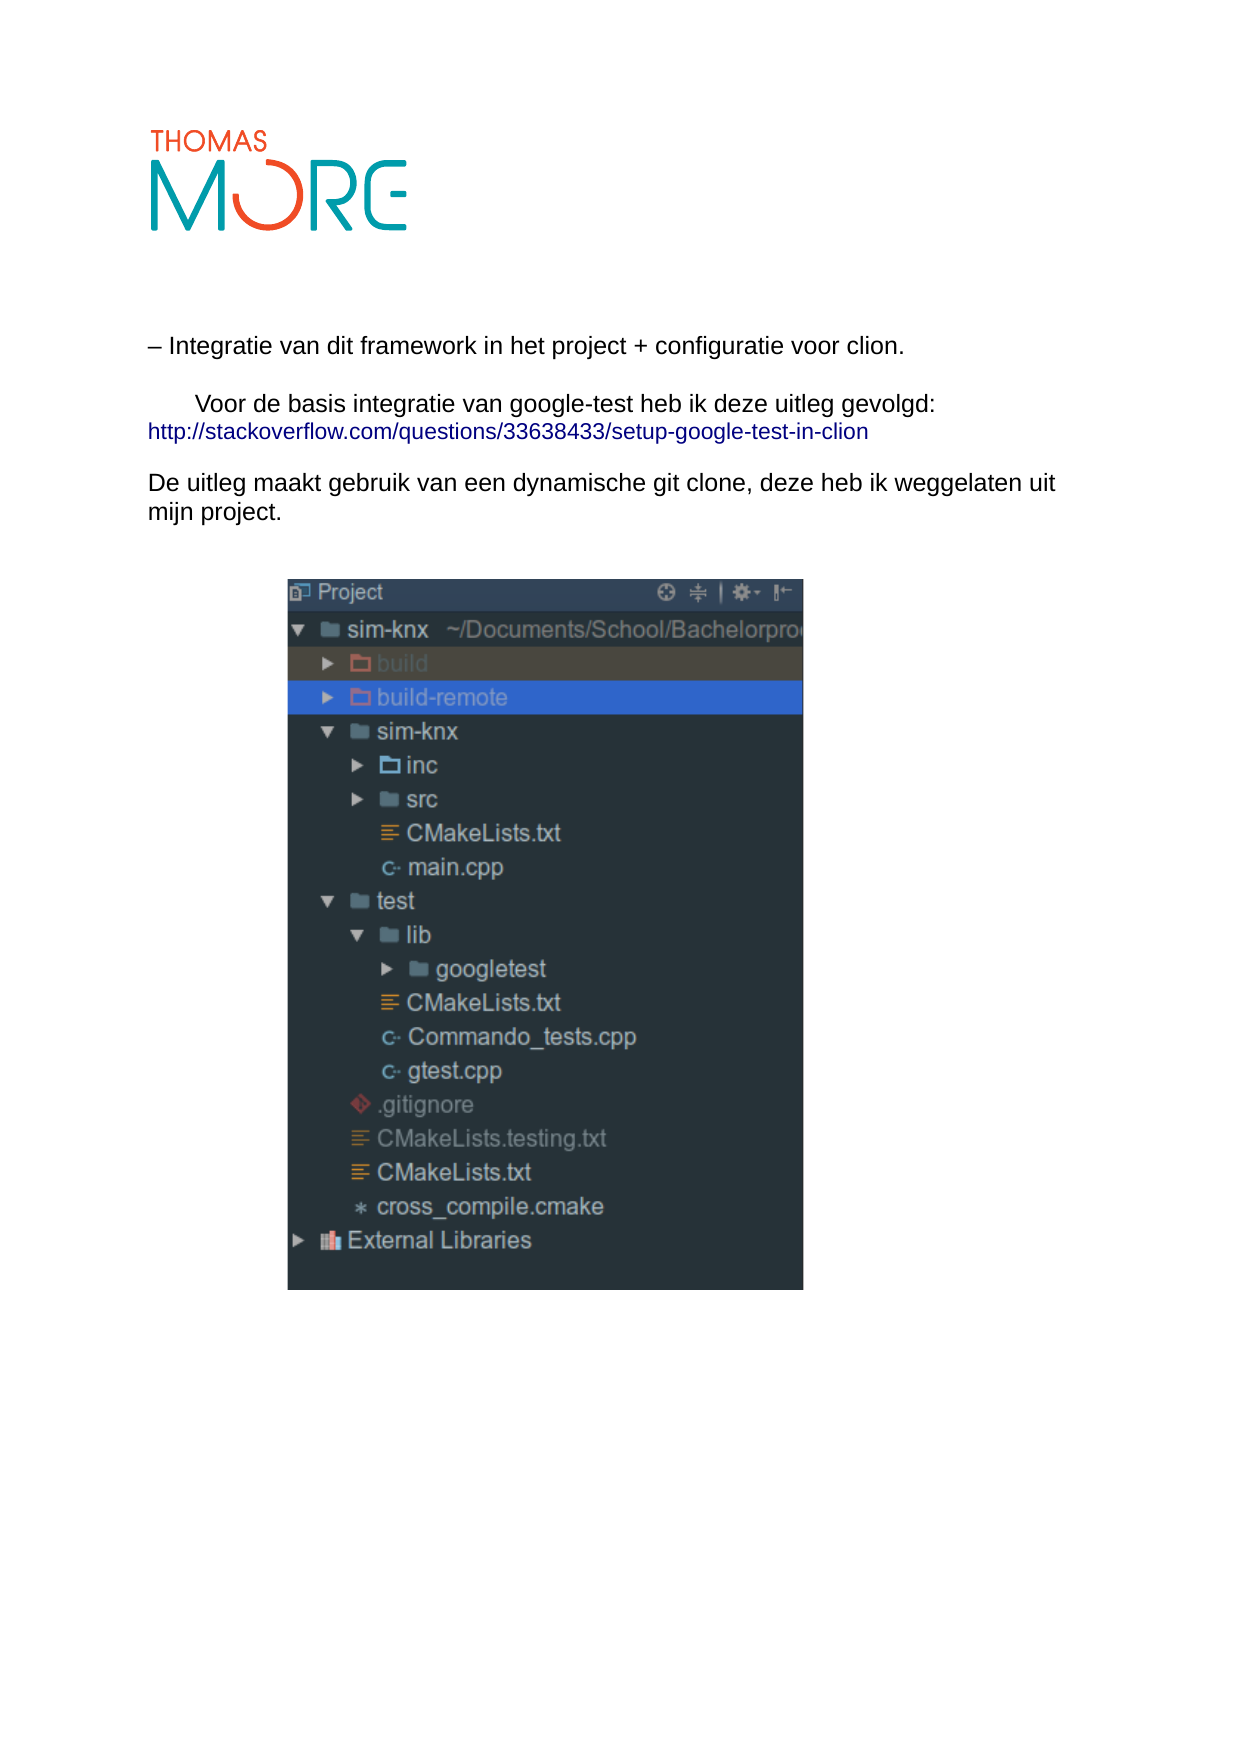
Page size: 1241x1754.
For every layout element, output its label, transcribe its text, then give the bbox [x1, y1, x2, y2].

text – Integratie van dit framework in het project + configuratie voor clion. [148, 331, 1092, 360]
text Voor de basis integratie van google-test heb ik deze uitleg gevolgd: [148, 389, 1092, 418]
text http://stackoverflow.com/questions/33638433/setup-google-test-in-clion [148, 418, 1092, 444]
picture [287, 579, 804, 1290]
text De uitleg maakt gebruik van een dynamische git clone, deze heb ik weggelaten uit mijn project. [148, 468, 1092, 525]
